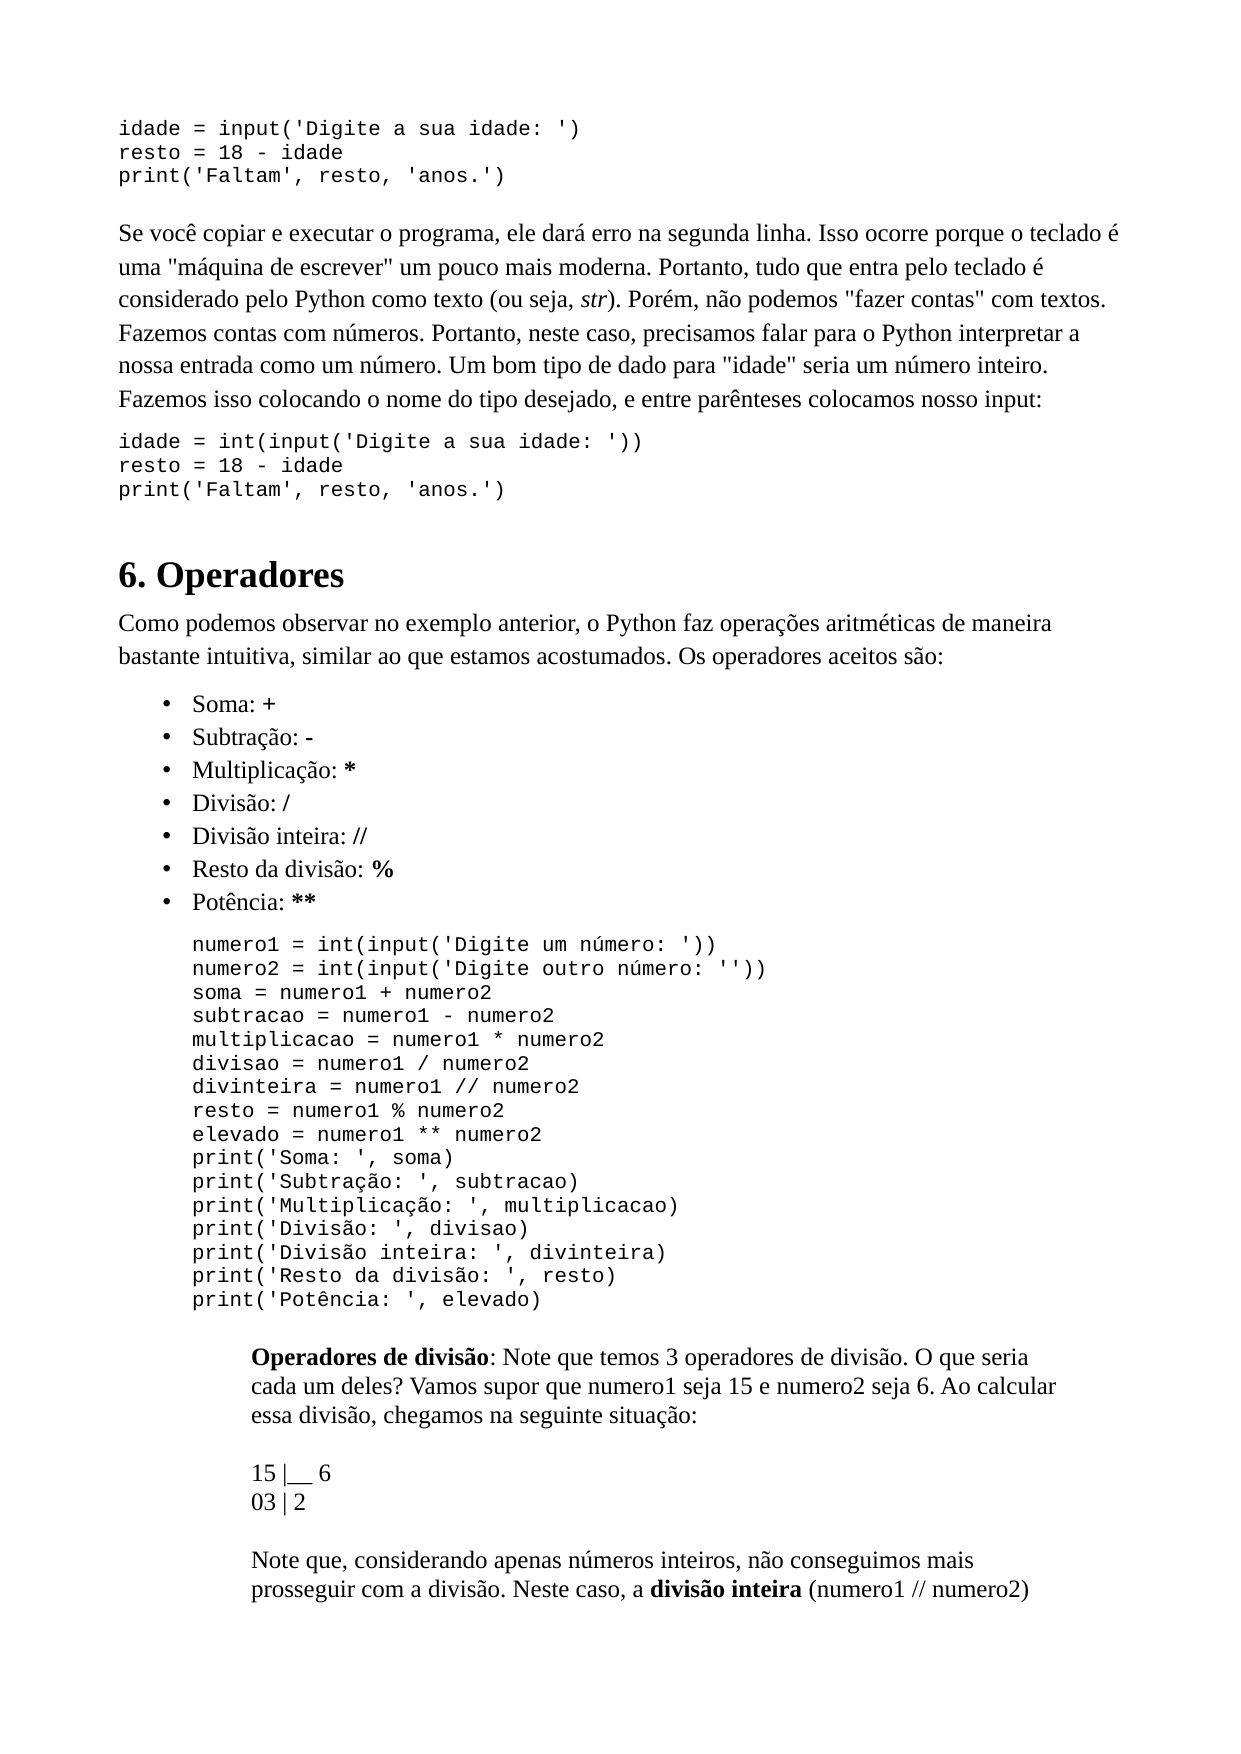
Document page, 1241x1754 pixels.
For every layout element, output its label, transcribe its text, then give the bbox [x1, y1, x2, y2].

text resto = 18 - idade [118, 142, 1122, 165]
text Se você copiar e executar o programa, ele dará erro na segunda linha. Isso ocorre porque o teclado é uma "máquina de escrever" um pouco mais moderna. Portanto, tudo que entra pelo teclado é considerado pelo Python como texto (ou seja, str). Porém, não podemos "fazer contas" com textos. Fazemos contas com números. Portanto, neste caso, precisamos falar para o Python interpretar a nossa entrada como um número. Um bom tipo de dado para "idade" seria um número inteiro. Fazemos isso colocando o nome do tipo desejado, e entre parênteses colocamos nosso input: [118, 218, 1122, 412]
text print('Faltam', resto, 'anos.') [118, 478, 1122, 502]
list Operadores de divisão: Note que temos 3 operadores de divisão. O que seria cada um deles? Vamos supor que numero1 seja 15 e numero2 seja 6. Ao calcular essa divisão, chegamos na seguinte situação: [221, 1342, 1063, 1428]
text Como podemos observar no exemplo anterior, o Python faz operações aritméticas de maneira bastante intuitiva, similar ao que estamos acostumados. Os operadores aceitos são: [118, 608, 1122, 670]
list Divisão: / [162, 788, 1122, 817]
list Resto da divisão: % [162, 854, 1122, 883]
list numero2 = int(input('Digite outro número: '')) [162, 958, 1122, 982]
list print('Subtração: ', subtracao) [162, 1171, 1122, 1194]
list print('Potência: ', elevado) [162, 1289, 1122, 1313]
text idade = int(input('Digite a sua idade: ')) [118, 431, 1122, 455]
list divinteira = numero1 // numero2 [162, 1076, 1122, 1100]
text print('Faltam', resto, 'anos.') [118, 165, 1122, 189]
list soma = numero1 + numero2 [162, 982, 1122, 1005]
list print('Multiplicação: ', multiplicacao) [162, 1194, 1122, 1218]
list Divisão inteira: // [162, 821, 1122, 849]
text idade = input('Digite a sua idade: ') [118, 118, 1122, 142]
list Potência: ** [162, 887, 1122, 916]
list 15 |__ 6 03 | 2 [221, 1458, 1063, 1516]
list print('Resto da divisão: ', resto) [162, 1266, 1122, 1289]
list Multiplicação: * [162, 755, 1122, 783]
subtitle 6. Operadores [118, 552, 1122, 596]
text resto = 18 - idade [118, 455, 1122, 478]
list Subtração: - [162, 722, 1122, 751]
list multiplicacao = numero1 * numero2 [162, 1029, 1122, 1053]
list subtracao = numero1 - numero2 [162, 1005, 1122, 1029]
list resto = numero1 % numero2 [162, 1100, 1122, 1124]
list print('Soma: ', soma) [162, 1147, 1122, 1171]
list Soma: + [162, 689, 1122, 717]
list divisao = numero1 / numero2 [162, 1053, 1122, 1076]
list Note que, considerando apenas números inteiros, não conseguimos mais prosseguir com a divisão. Neste caso, a divisão inteira (numero1 // numero2) [221, 1545, 1063, 1602]
list numero1 = int(input('Digite um número: ')) [162, 934, 1122, 958]
list elevado = numero1 ** numero2 [162, 1124, 1122, 1147]
list print('Divisão: ', divisao) [162, 1218, 1122, 1242]
list print('Divisão inteira: ', divinteira) [162, 1242, 1122, 1266]
